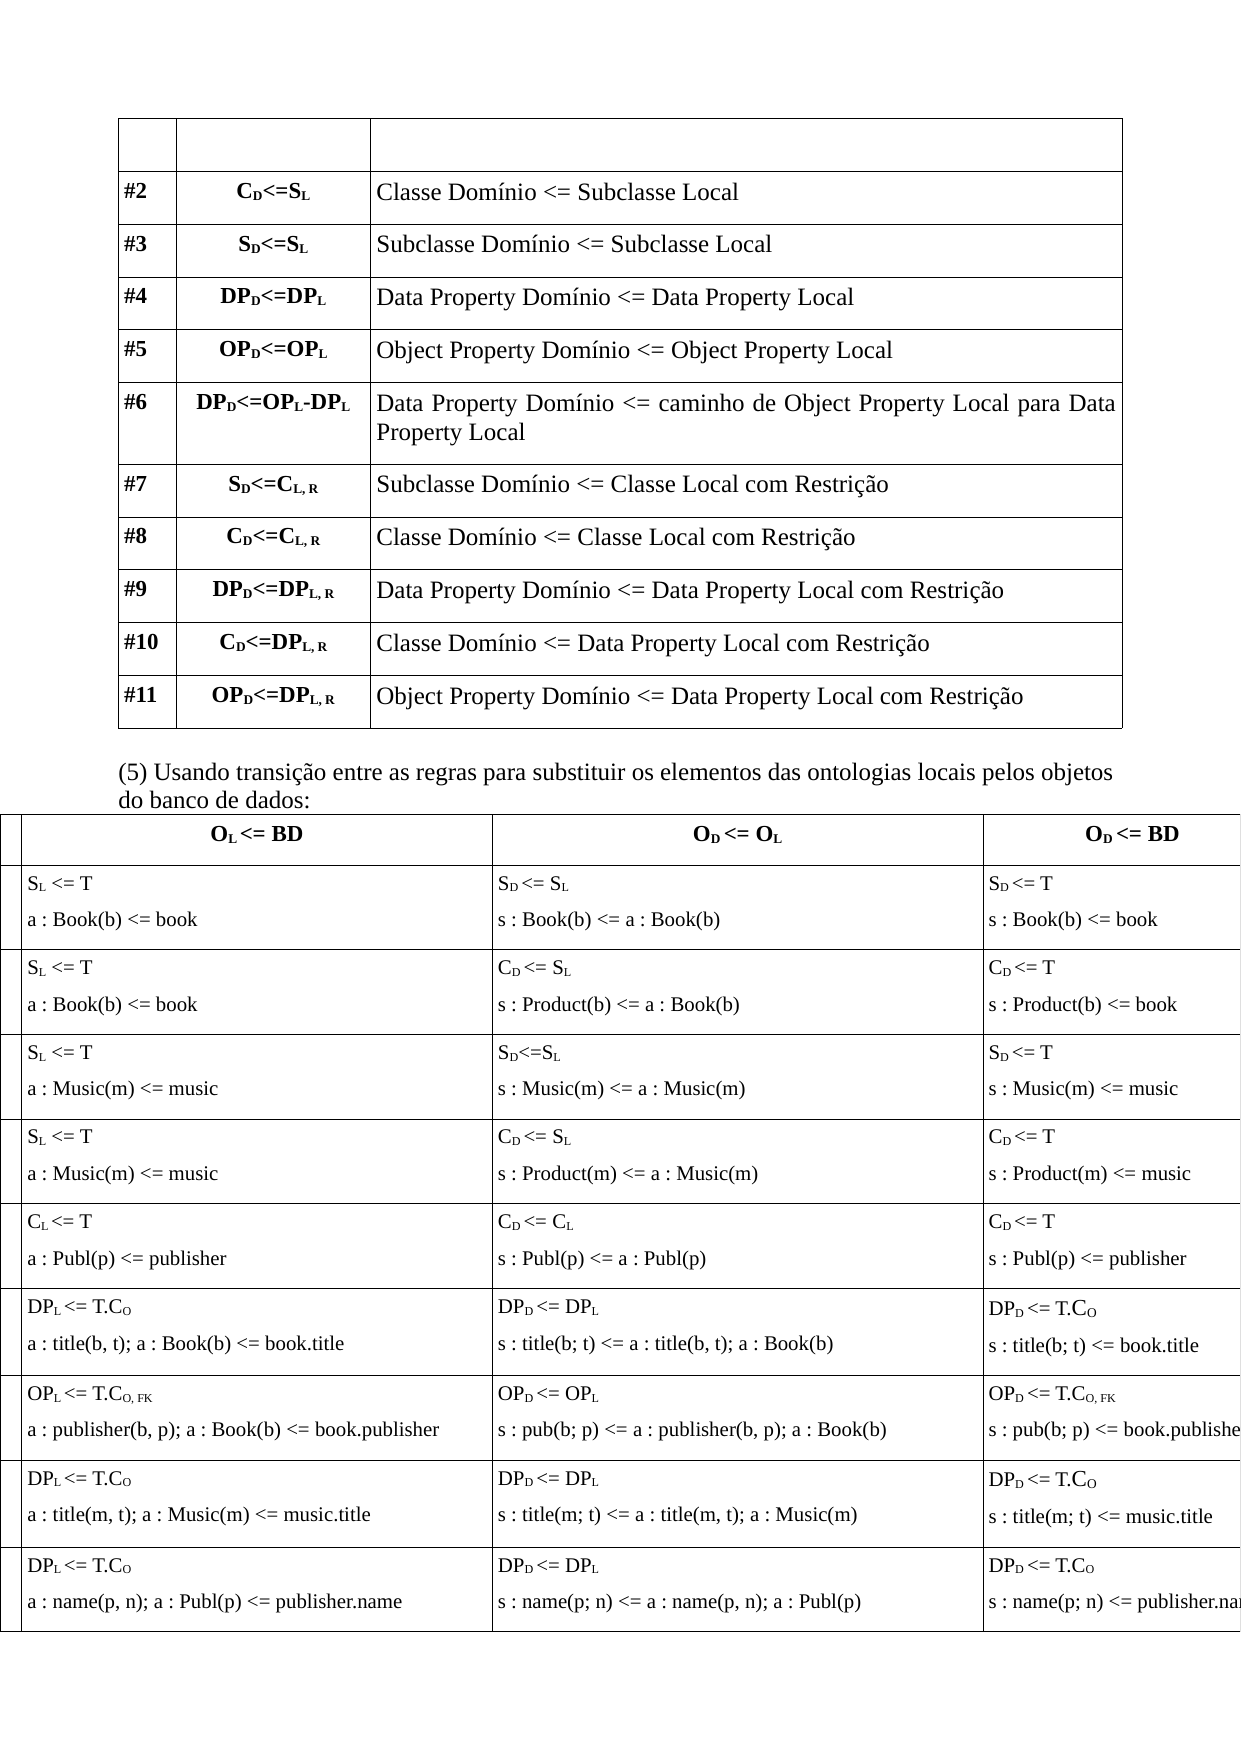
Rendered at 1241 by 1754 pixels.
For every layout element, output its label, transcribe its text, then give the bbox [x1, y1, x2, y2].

table_cell CD <= SL s : Product(b) <= a : Book(b) [493, 950, 983, 1034]
table_cell SD <= T s : Music(m) <= music [984, 1035, 1240, 1119]
table_cell #2 [119, 172, 176, 224]
table_cell DPD <= T.CO s : name(p; n) <= publisher.name [984, 1548, 1240, 1631]
table_cell #7 [119, 465, 176, 517]
table_cell #8 [1, 1461, 21, 1547]
table_header OD <= OL [493, 815, 983, 864]
table_header [119, 119, 176, 171]
table_cell #6 [1, 1289, 21, 1375]
table_cell #1 [1, 866, 21, 949]
table_cell DPD<=OPL-DPL [177, 383, 370, 464]
table_cell Data Property Domínio <= caminho de Object Property Local para Data Property Local [371, 383, 1122, 464]
table_cell Subclasse Domínio <= Classe Local com Restrição [371, 465, 1122, 517]
table_cell DPD <= T.CO s : title(m; t) <= music.title [984, 1461, 1240, 1547]
table_cell #2 [1, 950, 21, 1034]
table_cell #4 [119, 278, 176, 329]
table_cell #9 [119, 570, 176, 622]
table_cell CD<=DPL, R [177, 623, 370, 675]
table_cell DPL <= T.CO a : title(m, t); a : Music(m) <= music.title [22, 1461, 492, 1547]
table_cell DPD <= T.CO s : title(b; t) <= book.title [984, 1289, 1240, 1375]
table_cell CD <= T s : Product(b) <= book [984, 950, 1240, 1034]
table_header # [1, 815, 21, 864]
table_cell #5 [119, 330, 176, 382]
table_cell #6 [119, 383, 176, 464]
table_cell DPL <= T.CO a : name(p, n); a : Publ(p) <= publisher.name [22, 1548, 492, 1631]
table_header [371, 119, 1122, 171]
table_cell Classe Domínio <= Subclasse Local [371, 172, 1122, 224]
table_cell SD<=SL s : Music(m) <= a : Music(m) [493, 1035, 983, 1119]
table_cell #9 [1, 1548, 21, 1631]
table_cell SD<=CL, R [177, 465, 370, 517]
table_cell SL <= T a : Music(m) <= music [22, 1035, 492, 1119]
table_cell OPD<=OPL [177, 330, 370, 382]
table_header OL <= BD [22, 815, 492, 864]
table_cell SL <= T a : Book(b) <= book [22, 950, 492, 1034]
table_header [177, 119, 370, 171]
table_cell #3 [1, 1035, 21, 1119]
table_cell Classe Domínio <= Classe Local com Restrição [371, 518, 1122, 569]
table_cell CD <= T s : Publ(p) <= publisher [984, 1204, 1240, 1288]
table_cell Data Property Domínio <= Data Property Local com Restrição [371, 570, 1122, 622]
table_cell SL <= T a : Music(m) <= music [22, 1120, 492, 1203]
table_cell DPD <= DPL s : title(m; t) <= a : title(m, t); a : Music(m) [493, 1461, 983, 1547]
table_cell Data Property Domínio <= Data Property Local [371, 278, 1122, 329]
table_cell OPD <= T.CO, FK s : pub(b; p) <= book.publisher [984, 1376, 1240, 1460]
table_cell OPD<=DPL, R [177, 676, 370, 728]
table_cell DPL <= T.CO a : title(b, t); a : Book(b) <= book.title [22, 1289, 492, 1375]
table_cell #8 [119, 518, 176, 569]
table_cell CD <= SL s : Product(m) <= a : Music(m) [493, 1120, 983, 1203]
table_cell Object Property Domínio <= Data Property Local com Restrição [371, 676, 1122, 728]
table_cell #7 [1, 1376, 21, 1460]
table_cell DPD <= DPL s : name(p; n) <= a : name(p, n); a : Publ(p) [493, 1548, 983, 1631]
table_cell CD<=CL, R [177, 518, 370, 569]
table_cell DPD<=DPL [177, 278, 370, 329]
table_cell OPL <= T.CO, FK a : publisher(b, p); a : Book(b) <= book.publisher [22, 1376, 492, 1460]
table_cell SL <= T a : Book(b) <= book [22, 866, 492, 949]
table_cell Subclasse Domínio <= Subclasse Local [371, 225, 1122, 277]
table_cell #3 [119, 225, 176, 277]
table_cell Classe Domínio <= Data Property Local com Restrição [371, 623, 1122, 675]
table_cell CD <= T s : Product(m) <= music [984, 1120, 1240, 1203]
table_cell #10 [119, 623, 176, 675]
table_cell CD<=SL [177, 172, 370, 224]
table_cell #4 [1, 1120, 21, 1203]
table_header OD <= BD [984, 815, 1240, 864]
table_cell SD<=SL [177, 225, 370, 277]
table_cell Object Property Domínio <= Object Property Local [371, 330, 1122, 382]
table_cell DPD<=DPL, R [177, 570, 370, 622]
table_cell #5 [1, 1204, 21, 1288]
table_cell DPD <= DPL s : title(b; t) <= a : title(b, t); a : Book(b) [493, 1289, 983, 1375]
table_cell #11 [119, 676, 176, 728]
text (5) Usando transição entre as regras para substituir os elementos das ontologias locais pelos objetos do banco de dados: [118, 757, 1122, 814]
table_cell OPD <= OPL s : pub(b; p) <= a : publisher(b, p); a : Book(b) [493, 1376, 983, 1460]
table_cell SD <= SL s : Book(b) <= a : Book(b) [493, 866, 983, 949]
table_cell SD <= T s : Book(b) <= book [984, 866, 1240, 949]
table_cell CD <= CL s : Publ(p) <= a : Publ(p) [493, 1204, 983, 1288]
table_cell CL <= T a : Publ(p) <= publisher [22, 1204, 492, 1288]
